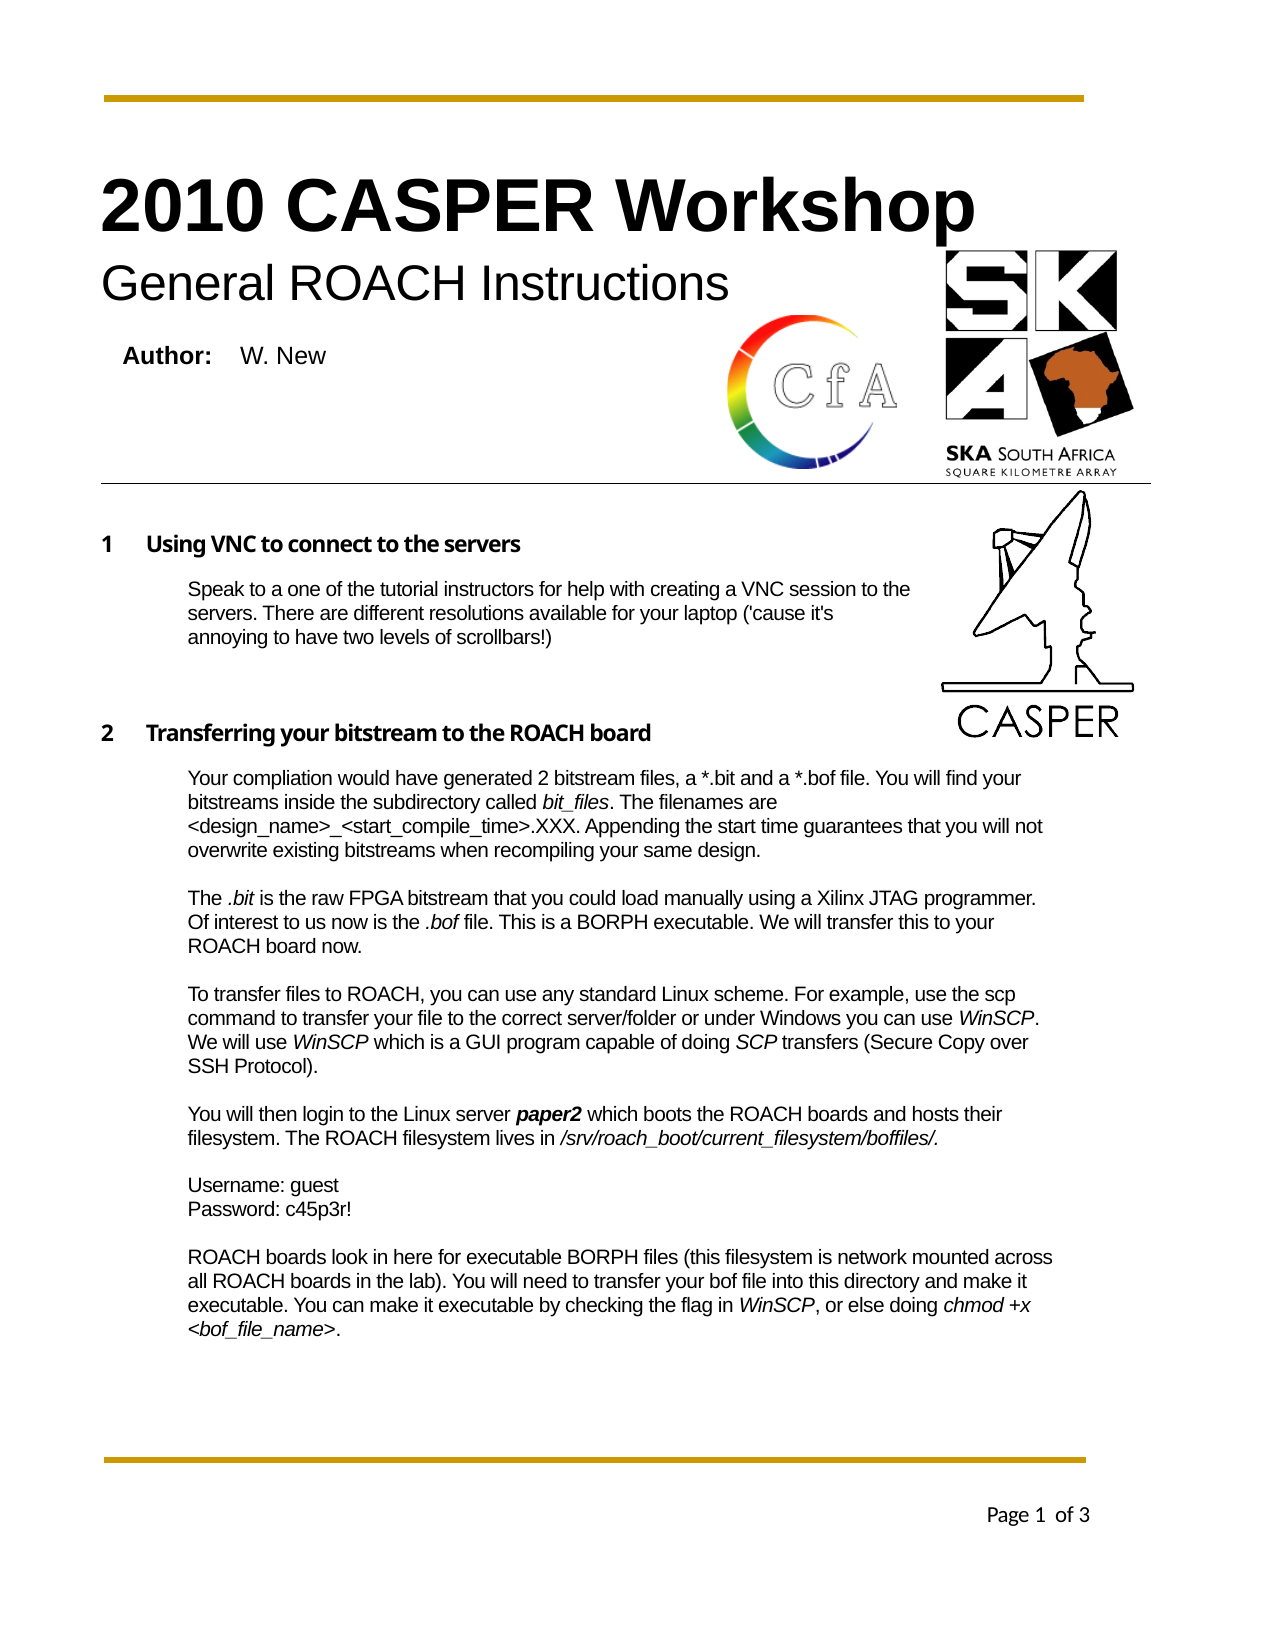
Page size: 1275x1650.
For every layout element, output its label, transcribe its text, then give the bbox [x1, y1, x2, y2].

text The .bit is the raw FPGA bitstream that you could load manually using a Xilinx JTAG programmer. Of interest to us now is the .bof file. This is a BORPH executable. We will transfer this to your ROACH board now. [187, 886, 1062, 958]
text General ROACH Instructions [101, 253, 939, 311]
subtitle Using VNC to connect to the servers [101, 528, 912, 559]
text Speak to a one of the tutorial instructors for help with creating a VNC session to the servers. There are different resolutions available for your laptop ('cause it's annoying to have two levels of scrollbars!) [187, 577, 912, 649]
table_header Author: [111, 335, 229, 376]
text To transfer files to ROACH, you can use any standard Linux scheme. For example, use the scp command to transfer your file to the correct server/folder or under Windows you can use WinSCP. We will use WinSCP which is a GUI program capable of doing SCP transfers (Secure Copy over SSH Protocol). [187, 982, 1062, 1077]
text Password: c45p3r! [187, 1197, 1062, 1221]
table_header W. New [229, 335, 581, 376]
text You will then login to the Linux server paper2 which boots the ROACH boards and hosts their filesystem. The ROACH filesystem lives in /srv/roach_boot/current_filesystem/boffiles/. [187, 1101, 1062, 1149]
text [1138, 253, 1151, 311]
text ROACH boards look in here for executable BORPH files (this filesystem is network mounted across all ROACH boards in the lab). You will need to transfer your bof file into this directory and make it executable. You can make it executable by checking the flag in WinSCP, or else doing chmod +x <bof_file_name>. [187, 1245, 1062, 1341]
text Your compliation would have generated 2 bitstream files, a *.bit and a *.bof file. You will find your bitstreams inside the subdirectory called bit_files. The filenames are <design_name>_<start_compile_time>.XXX. Appending the start time guarantees that you will not overwrite existing bitstreams when recompiling your same design. [187, 766, 1062, 862]
text 2010 CASPER Workshop [101, 161, 1151, 247]
text Username: guest [187, 1173, 1062, 1197]
picture [912, 484, 1175, 738]
picture [727, 315, 898, 469]
picture [939, 243, 1138, 480]
table_cell [111, 418, 229, 459]
table_cell [229, 376, 581, 417]
subtitle Transferring your bitstream to the ROACH board [101, 717, 1062, 748]
table_cell [111, 376, 229, 417]
table_cell [229, 418, 581, 459]
